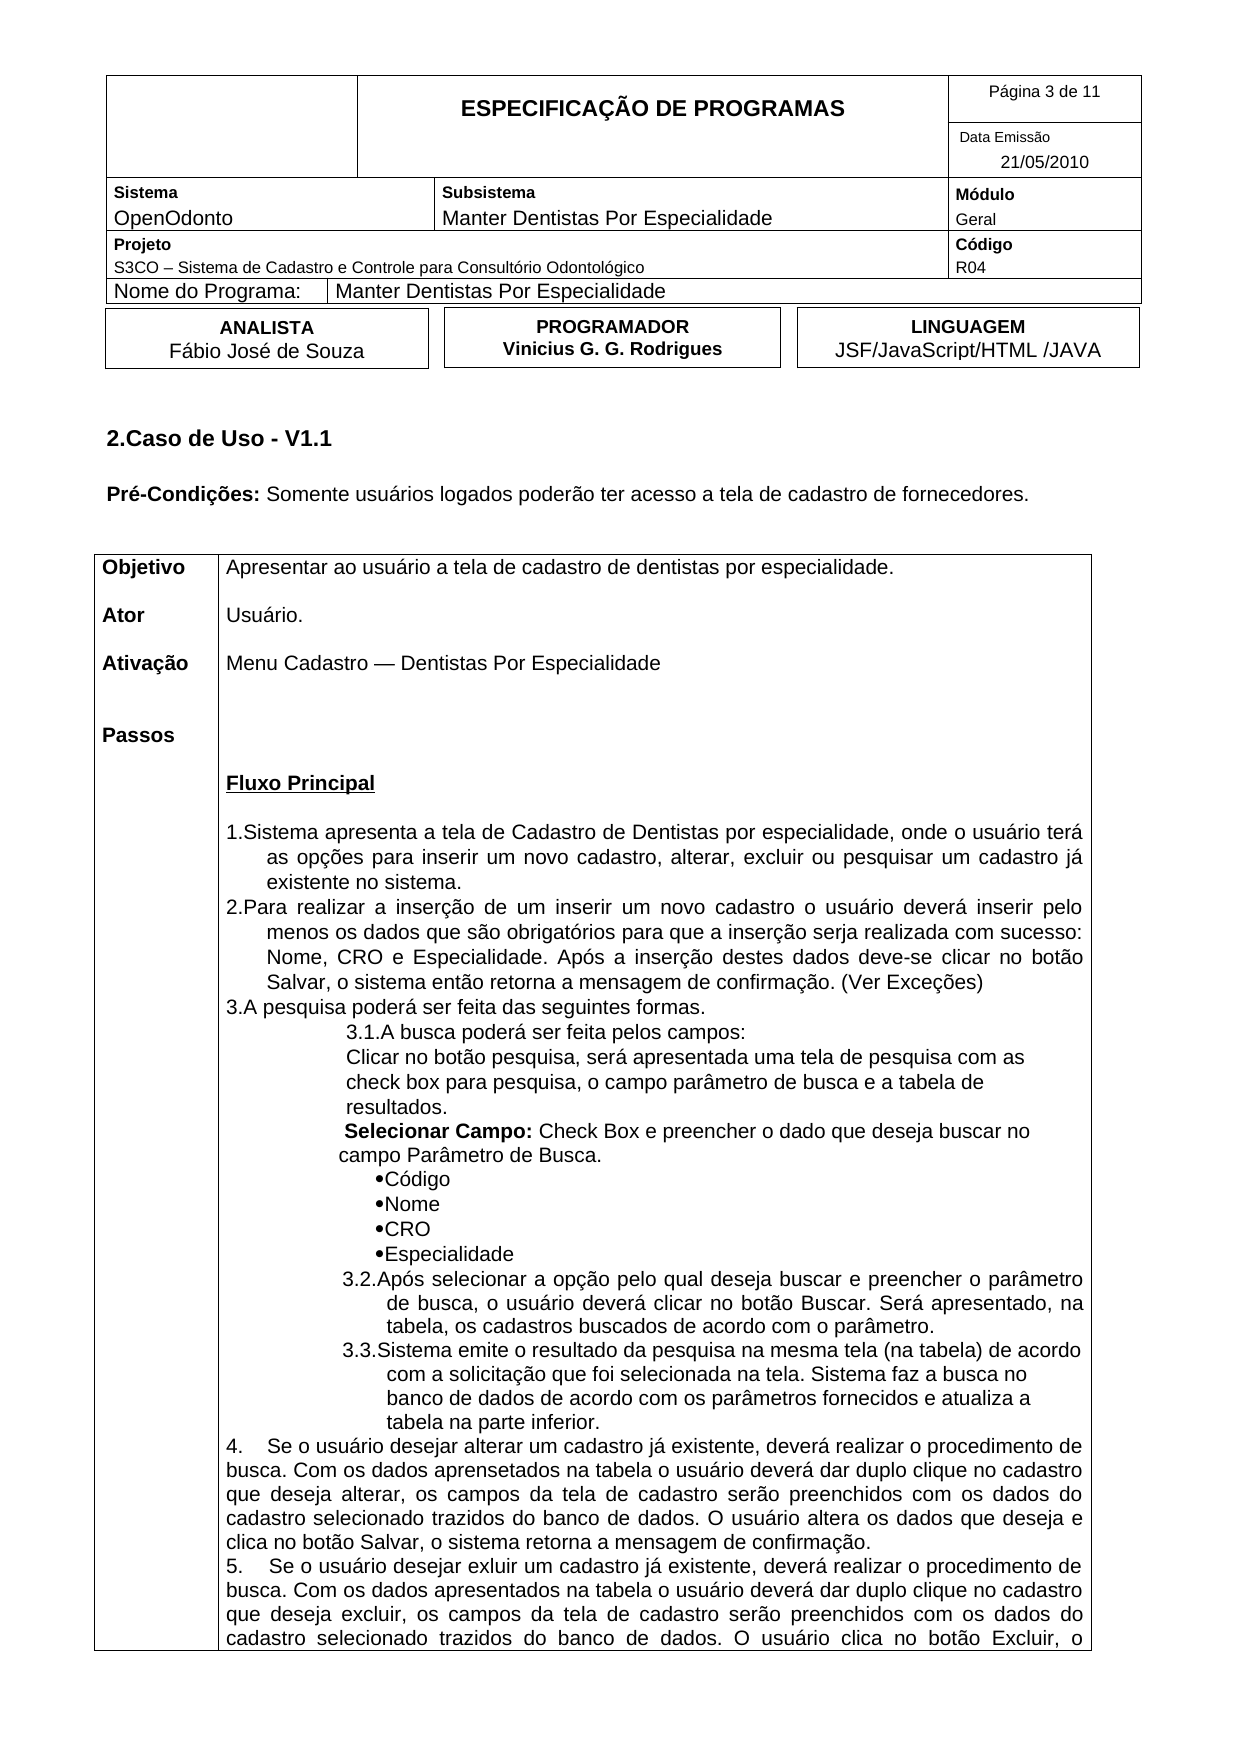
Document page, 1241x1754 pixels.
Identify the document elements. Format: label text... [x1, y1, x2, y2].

table_header Objetivo Ator Ativação Passos [95, 555, 218, 1650]
text Pré-Condições: Somente usuários logados poderão ter acesso a tela de cadastro de fornecedores. [106, 482, 1151, 506]
table_header Apresentar ao usuário a tela de cadastro de dentistas por especialidade. Usuário. Menu Cadastro — Dentistas Por Especialidade Fluxo Principal Sistema apresenta a tela de Cadastro de Dentistas por especialidade, onde o usuário terá as opções para inserir um novo cadastro, alterar, excluir ou pesquisar um cadastro já existente no sistema. Para realizar a inserção de um inserir um novo cadastro o usuário deverá inserir pelo menos os dados que são obrigatórios para que a inserção serja realizada com sucesso: Nome, CRO e Especialidade. Após a inserção destes dados deve-se clicar no botão Salvar, o sistema então retorna a mensagem de confirmação. (Ver Exceções) A pesquisa poderá ser feita das seguintes formas. A busca poderá ser feita pelos campos: Clicar no botão pesquisa, será apresentada uma tela de pesquisa com as check box para pesquisa, o campo parâmetro de busca e a tabela de resultados. Selecionar Campo: Check Box e preencher o dado que deseja buscar no campo Parâmetro de Busca. Código Nome CRO Especialidade Após selecionar a opção pelo qual deseja buscar e preencher o parâmetro de busca, o usuário deverá clicar no botão Buscar. Será apresentado, na tabela, os cadastros buscados de acordo com o parâmetro. Sistema emite o resultado da pesquisa na mesma tela (na tabela) de acordo com a solicitação que foi selecionada na tela. Sistema faz a busca no banco de dados de acordo com os parâmetros fornecidos e atualiza a tabela na parte inferior. 4. Se o usuário desejar alterar um cadastro já existente, deverá realizar o procedimento de busca. Com os dados aprensetados na tabela o usuário deverá dar duplo clique no cadastro que deseja alterar, os campos da tela de cadastro serão preenchidos com os dados do cadastro selecionado trazidos do banco de dados. O usuário altera os dados que deseja e clica no botão Salvar, o sistema retorna a mensagem de confirmação. 5. Se o usuário desejar exluir um cadastro já existente, deverá realizar o procedimento de busca. Com os dados apresentados na tabela o usuário deverá dar duplo clique no cadastro que deseja excluir, os campos da tela de cadastro serão preenchidos com os dados do cadastro selecionado trazidos do banco de dados. O usuário clica no botão Excluir, o [219, 555, 1091, 1650]
subtitle Caso de Uso - V1.1 [106, 425, 1151, 452]
